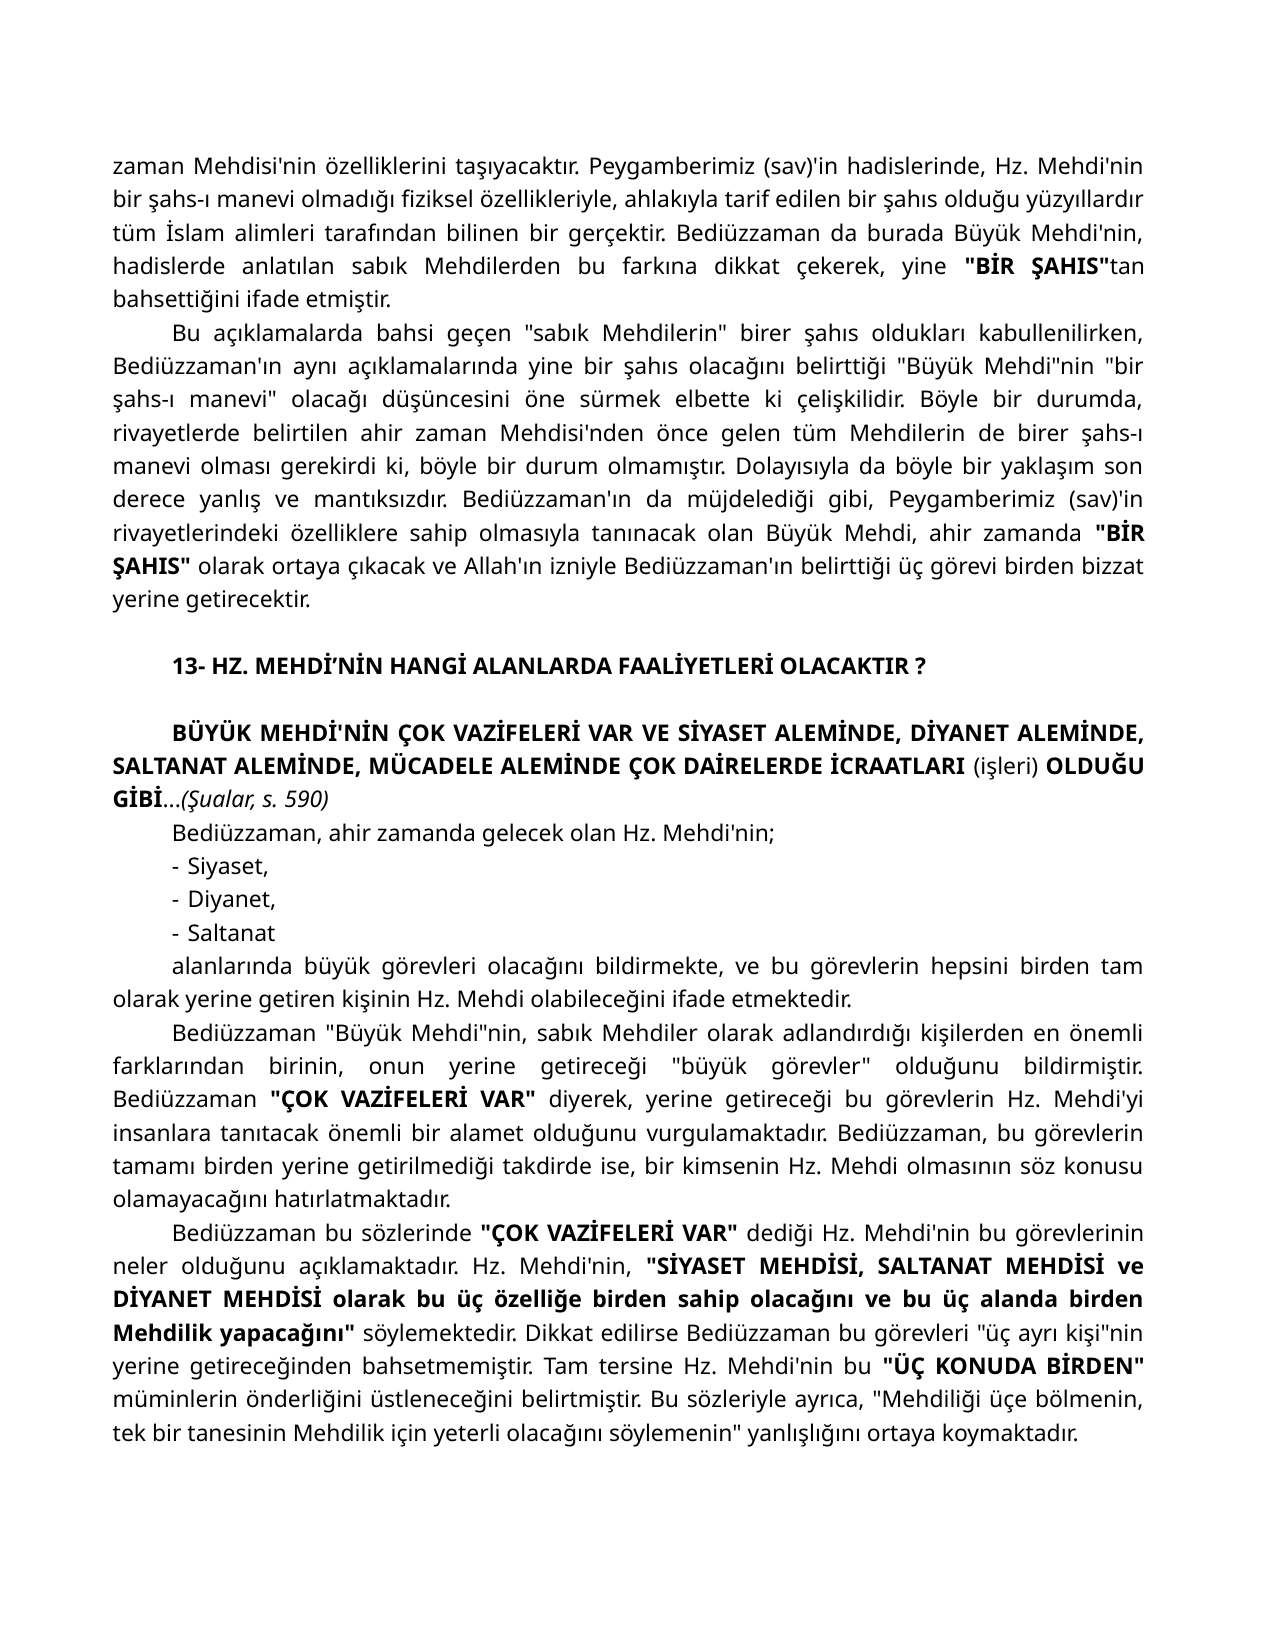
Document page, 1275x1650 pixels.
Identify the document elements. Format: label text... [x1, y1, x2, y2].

text alanlarında büyük görevleri olacağını bildirmekte, ve bu görevlerin hepsini birden tam olarak yerine getiren kişinin Hz. Mehdi olabileceğini ifade etmektedir. [112, 948, 1145, 1014]
text 13- HZ. MEHDİ’NİN HANGİ ALANLARDA FAALİYETLERİ OLACAKTIR ? [112, 648, 1145, 681]
text - Diyanet, [112, 881, 1145, 914]
text Bu açıklamalarda bahsi geçen "sabık Mehdilerin" birer şahıs oldukları kabullenilirken, Bediüzzaman'ın aynı açıklamalarında yine bir şahıs olacağını belirttiği "Büyük Mehdi"nin "bir şahs-ı manevi" olacağı düşüncesini öne sürmek elbette ki çelişkilidir. Böyle bir durumda, rivayetlerde belirtilen ahir zaman Mehdisi'nden önce gelen tüm Mehdilerin de birer şahs-ı manevi olması gerekirdi ki, böyle bir durum olmamıştır. Dolayısıyla da böyle bir yaklaşım son derece yanlış ve mantıksızdır. Bediüzzaman'ın da müjdelediği gibi, Peygamberimiz (sav)'in rivayetlerindeki özelliklere sahip olmasıyla tanınacak olan Büyük Mehdi, ahir zamanda "BİR ŞAHIS" olarak ortaya çıkacak ve Allah'ın izniyle Bediüzzaman'ın belirttiği üç görevi birden bizzat yerine getirecektir. [112, 314, 1145, 614]
text BÜYÜK MEHDİ'NİN ÇOK VAZİFELERİ VAR VE SİYASET ALEMİNDE, DİYANET ALEMİNDE, SALTANAT ALEMİNDE, MÜCADELE ALEMİNDE ÇOK DAİRELERDE İCRAATLARI (işleri) OLDUĞU GİBİ...(Şualar, s. 590) [112, 714, 1145, 814]
text - Saltanat [112, 914, 1145, 948]
text Bediüzzaman, ahir zamanda gelecek olan Hz. Mehdi'nin; [112, 814, 1145, 848]
text Bediüzzaman bu sözlerinde "ÇOK VAZİFELERİ VAR" dediği Hz. Mehdi'nin bu görevlerinin neler olduğunu açıklamaktadır. Hz. Mehdi'nin, "SİYASET MEHDİSİ, SALTANAT MEHDİSİ ve DİYANET MEHDİSİ olarak bu üç özelliğe birden sahip olacağını ve bu üç alanda birden Mehdilik yapacağını" söylemektedir. Dikkat edilirse Bediüzzaman bu görevleri "üç ayrı kişi"nin yerine getireceğinden bahsetmemiştir. Tam tersine Hz. Mehdi'nin bu "ÜÇ KONUDA BİRDEN" müminlerin önderliğini üstleneceğini belirtmiştir. Bu sözleriyle ayrıca, "Mehdiliği üçe bölmenin, tek bir tanesinin Mehdilik için yeterli olacağını söylemenin" yanlışlığını ortaya koymaktadır. [112, 1214, 1145, 1448]
text Bediüzzaman "Büyük Mehdi"nin, sabık Mehdiler olarak adlandırdığı kişilerden en önemli farklarından birinin, onun yerine getireceği "büyük görevler" olduğunu bildirmiştir. Bediüzzaman "ÇOK VAZİFELERİ VAR" diyerek, yerine getireceği bu görevlerin Hz. Mehdi'yi insanlara tanıtacak önemli bir alamet olduğunu vurgulamaktadır. Bediüzzaman, bu görevlerin tamamı birden yerine getirilmediği takdirde ise, bir kimsenin Hz. Mehdi olmasının söz konusu olamayacağını hatırlatmaktadır. [112, 1014, 1145, 1214]
text zaman Mehdisi'nin özelliklerini taşıyacaktır. Peygamberimiz (sav)'in hadislerinde, Hz. Mehdi'nin bir şahs-ı manevi olmadığı fiziksel özellikleriyle, ahlakıyla tarif edilen bir şahıs olduğu yüzyıllardır tüm İslam alimleri tarafından bilinen bir gerçektir. Bediüzzaman da burada Büyük Mehdi'nin, hadislerde anlatılan sabık Mehdilerden bu farkına dikkat çekerek, yine "BİR ŞAHIS"tan bahsettiğini ifade etmiştir. [112, 148, 1145, 314]
text - Siyaset, [112, 848, 1145, 881]
